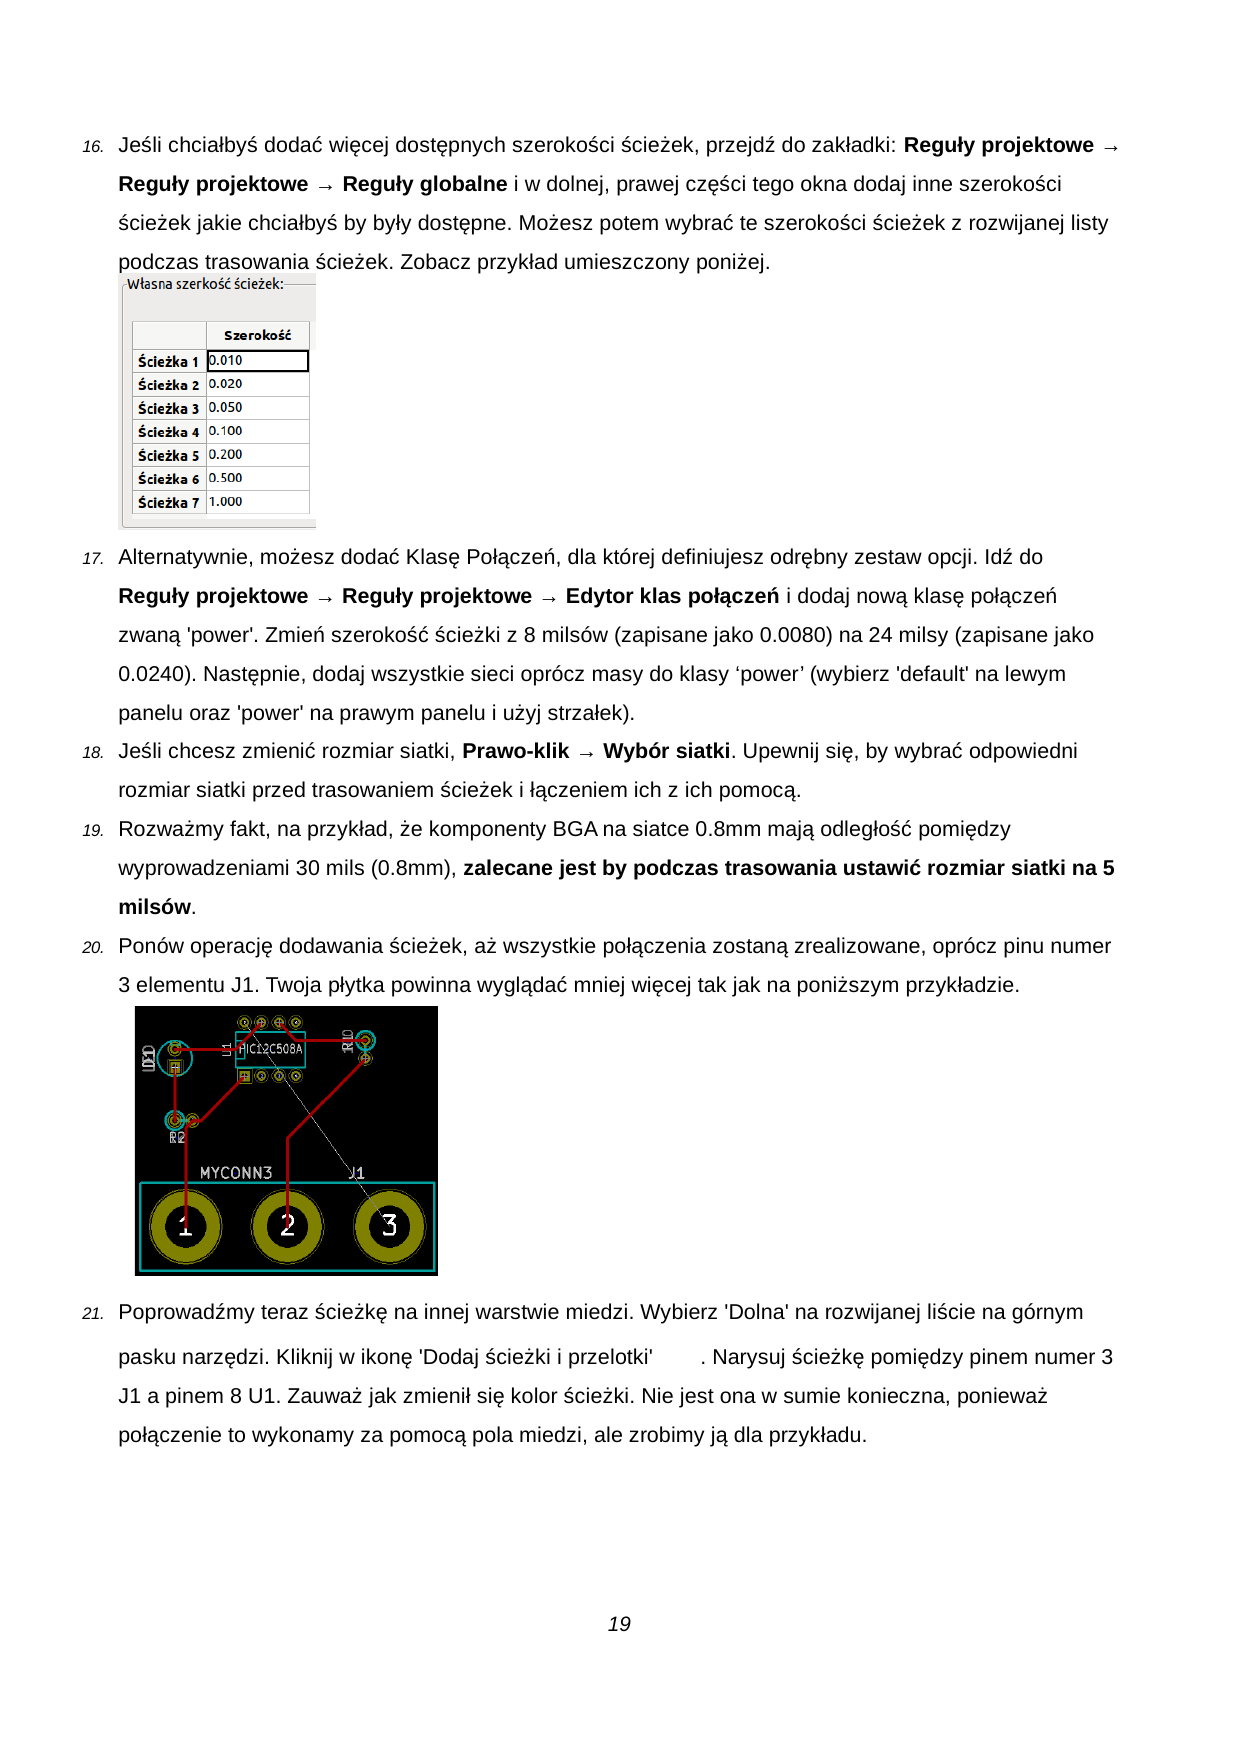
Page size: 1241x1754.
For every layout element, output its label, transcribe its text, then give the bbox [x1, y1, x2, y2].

list Jeśli chciałbyś dodać więcej dostępnych szerokości ścieżek, przejdź do zakładki: Reguły projektowe → Reguły projektowe → Reguły globalne i w dolnej, prawej części tego okna dodaj inne szerokości ścieżek jakie chciałbyś by były dostępne. Możesz potem wybrać te szerokości ścieżek z rozwijanej listy podczas trasowania ścieżek. Zobacz przykład umieszczony poniżej. [118, 118, 1122, 530]
list Jeśli chcesz zmienić rozmiar siatki, Prawo-klik → Wybór siatki. Upewnij się, by wybrać odpowiedni rozmiar siatki przed trasowaniem ścieżek i łączeniem ich z ich pomocą. [118, 724, 1122, 802]
picture [118, 273, 316, 530]
list Ponów operację dodawania ścieżek, aż wszystkie połączenia zostaną zrealizowane, oprócz pinu numer 3 elementu J1. Twoja płytka powinna wyglądać mniej więcej tak jak na poniższym przykładzie. [118, 919, 1122, 1285]
list Rozważmy fakt, na przykład, że komponenty BGA na siatce 0.8mm mają odległość pomiędzy wyprowadzeniami 30 mils (0.8mm), zalecane jest by podczas trasowania ustawić rozmiar siatki na 5 milsów. [118, 802, 1122, 919]
list Alternatywnie, możesz dodać Klasę Połączeń, dla której definiujesz odrębny zestaw opcji. Idź do Reguły projektowe → Reguły projektowe → Edytor klas połączeń i dodaj nową klasę połączeń zwaną 'power'. Zmień szerokość ścieżki z 8 milsów (zapisane jako 0.0080) na 24 milsy (zapisane jako 0.0240). Następnie, dodaj wszystkie sieci oprócz masy do klasy ‘power’ (wybierz 'default' na lewym panelu oraz 'power' na prawym panelu i użyj strzałek). [118, 530, 1122, 724]
picture [134, 1006, 438, 1276]
list Poprowadźmy teraz ścieżkę na innej warstwie miedzi. Wybierz 'Dolna' na rozwijanej liście na górnym pasku narzędzi. Kliknij w ikonę 'Dodaj ścieżki i przelotki' . Narysuj ścieżkę pomiędzy pinem numer 3 J1 a pinem 8 U1. Zauważ jak zmienił się kolor ścieżki. Nie jest ona w sumie konieczna, ponieważ połączenie to wykonamy za pomocą pola miedzi, ale zrobimy ją dla przykładu. [118, 1285, 1122, 1447]
